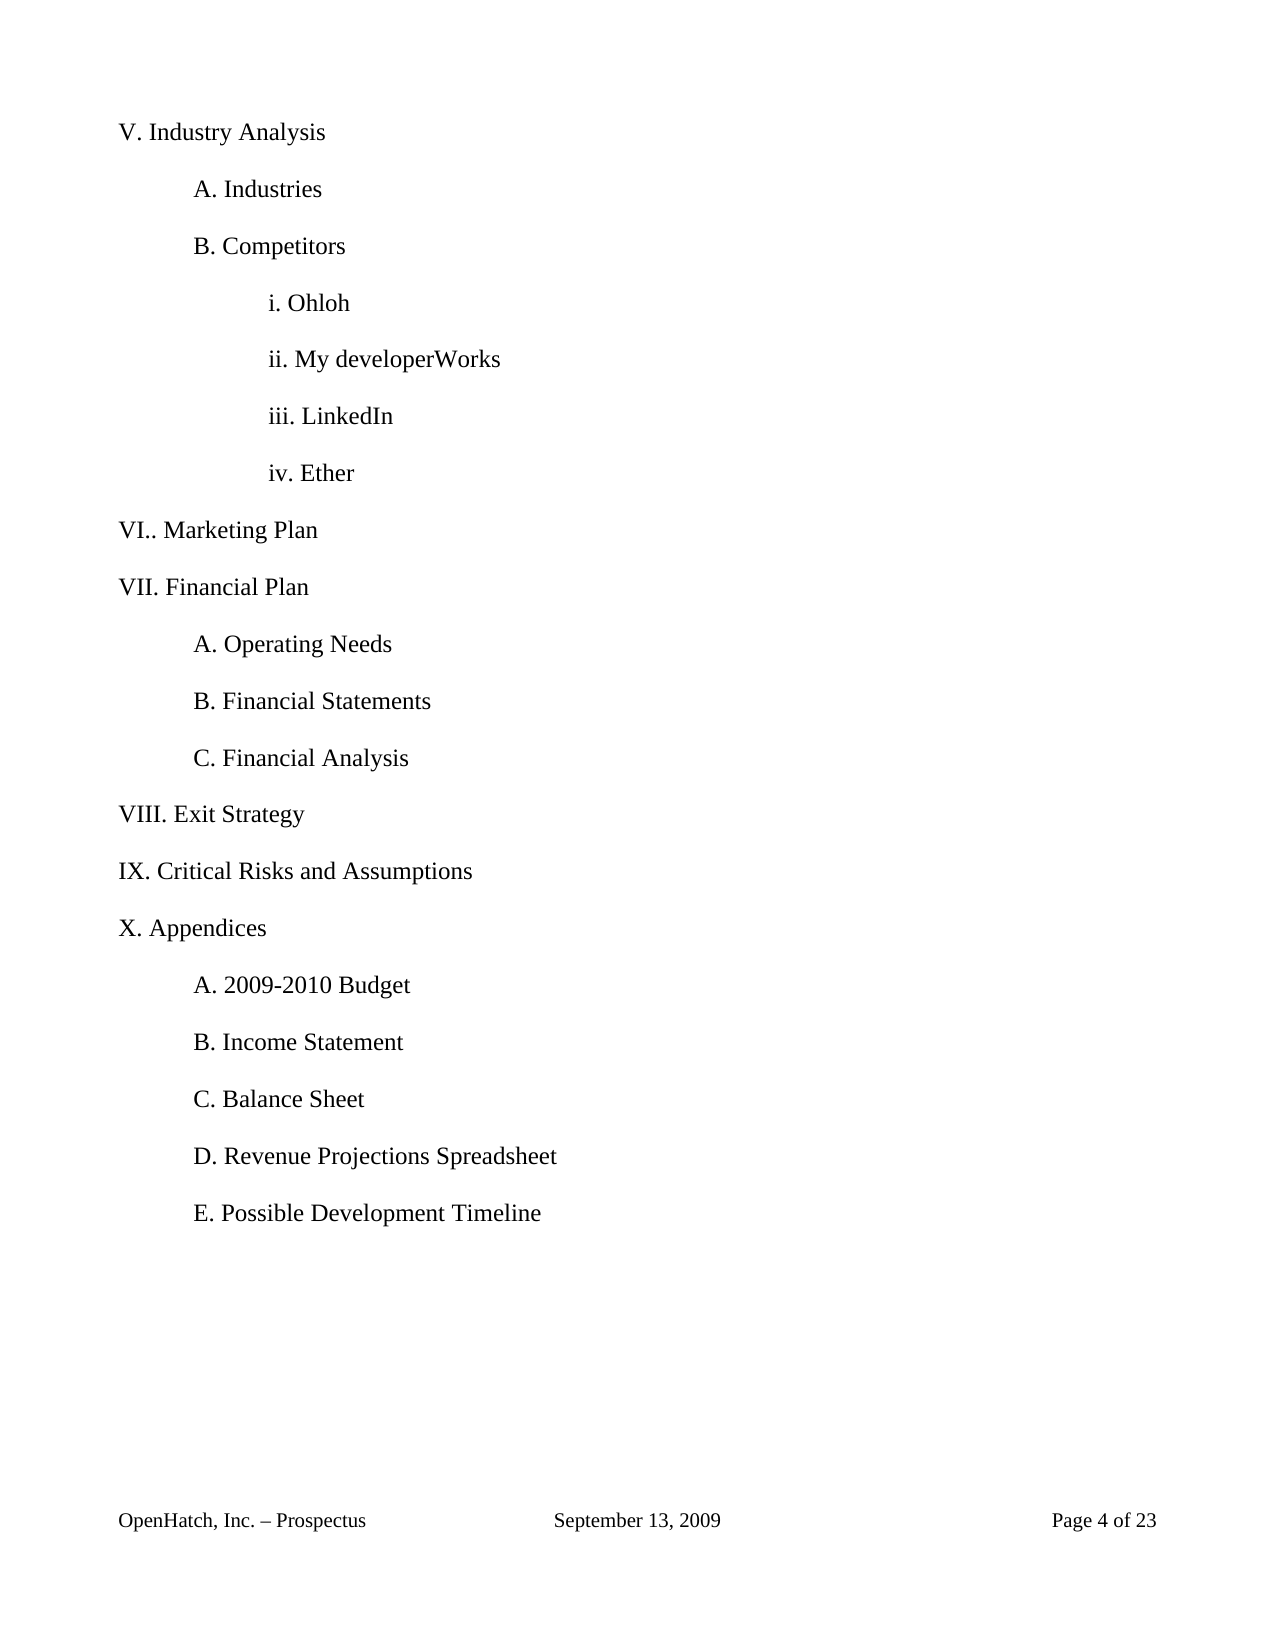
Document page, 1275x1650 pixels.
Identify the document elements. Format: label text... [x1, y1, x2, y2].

text B. Financial Statements [193, 687, 1156, 714]
text ii. My developerWorks [268, 346, 1156, 373]
text C. Balance Sheet [193, 1085, 1156, 1113]
text D. Revenue Projections Spreadsheet [193, 1142, 1156, 1169]
text A. 2009-2010 Budget [193, 971, 1156, 999]
text B. Competitors [193, 232, 1156, 259]
text B. Income Statement [193, 1028, 1156, 1056]
text E. Possible Development Timeline [193, 1199, 1156, 1226]
text IX. Critical Risks and Assumptions [118, 857, 1156, 885]
text VIII. Exit Strategy [118, 801, 1156, 828]
text iv. Ether [268, 459, 1156, 487]
text A. Industries [193, 175, 1156, 203]
text A. Operating Needs [193, 630, 1156, 658]
text iii. LinkedIn [268, 402, 1156, 430]
text X. Appendices [118, 914, 1156, 942]
text VI.. Marketing Plan [118, 516, 1156, 544]
text C. Financial Analysis [193, 744, 1156, 771]
text i. Ohloh [268, 289, 1156, 316]
text VII. Financial Plan [118, 573, 1156, 601]
text V. Industry Analysis [118, 118, 1156, 146]
